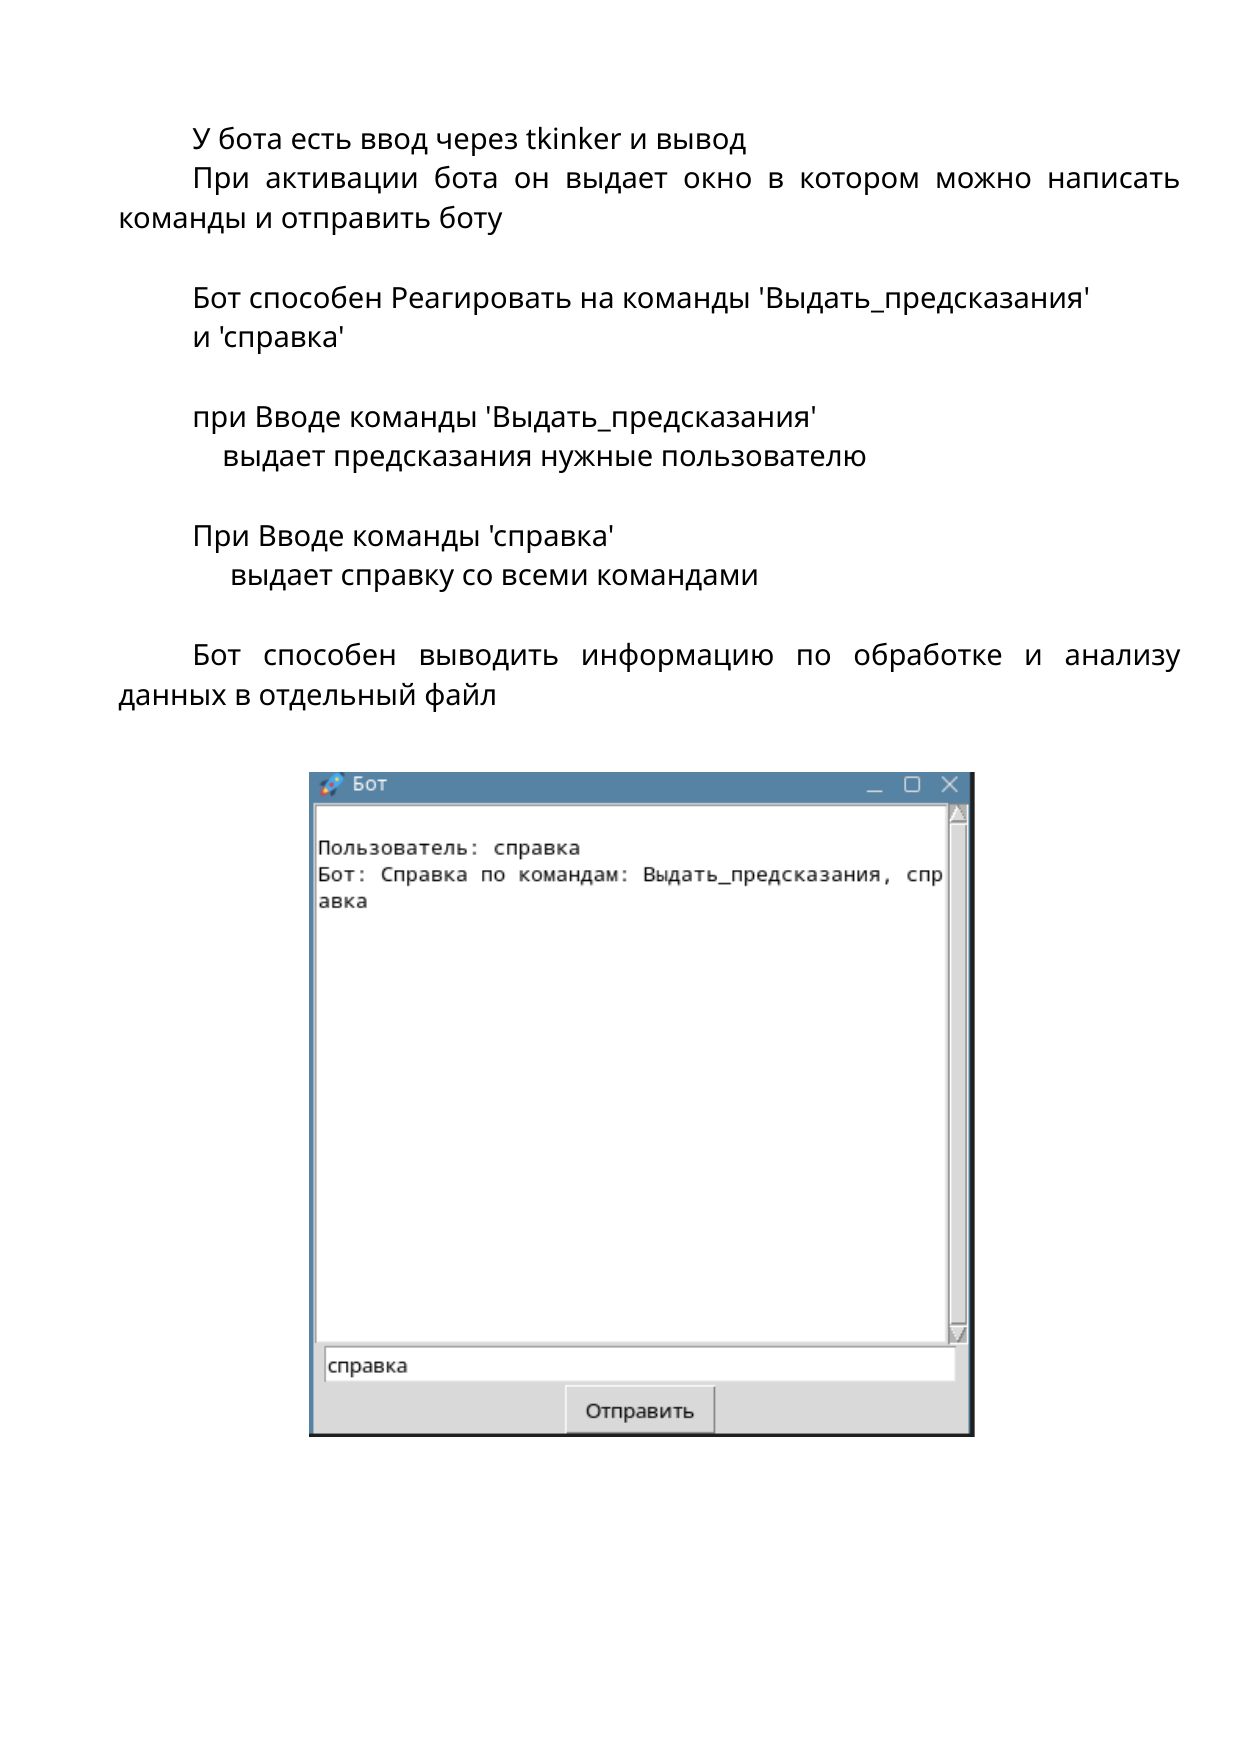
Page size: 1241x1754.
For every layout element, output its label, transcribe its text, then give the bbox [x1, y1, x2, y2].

text выдает справку со всеми командами [118, 555, 1181, 594]
text При Вводе команды 'справка' [118, 515, 1181, 555]
text У бота есть ввод через tkinker и вывод [118, 118, 1181, 158]
text и 'справка' [118, 317, 1181, 356]
text Бот способен Реагировать на команды 'Выдать_предсказания' [118, 277, 1181, 317]
text выдает предсказания нужные пользователю [118, 436, 1181, 475]
text при Вводе команды 'Выдать_предсказания' [118, 396, 1181, 436]
picture [309, 772, 975, 1437]
text При активации бота он выдает окно в котором можно написать команды и отправить боту [118, 158, 1181, 237]
text Бот способен выводить информацию по обработке и анализу данных в отдельный файл [118, 634, 1181, 713]
